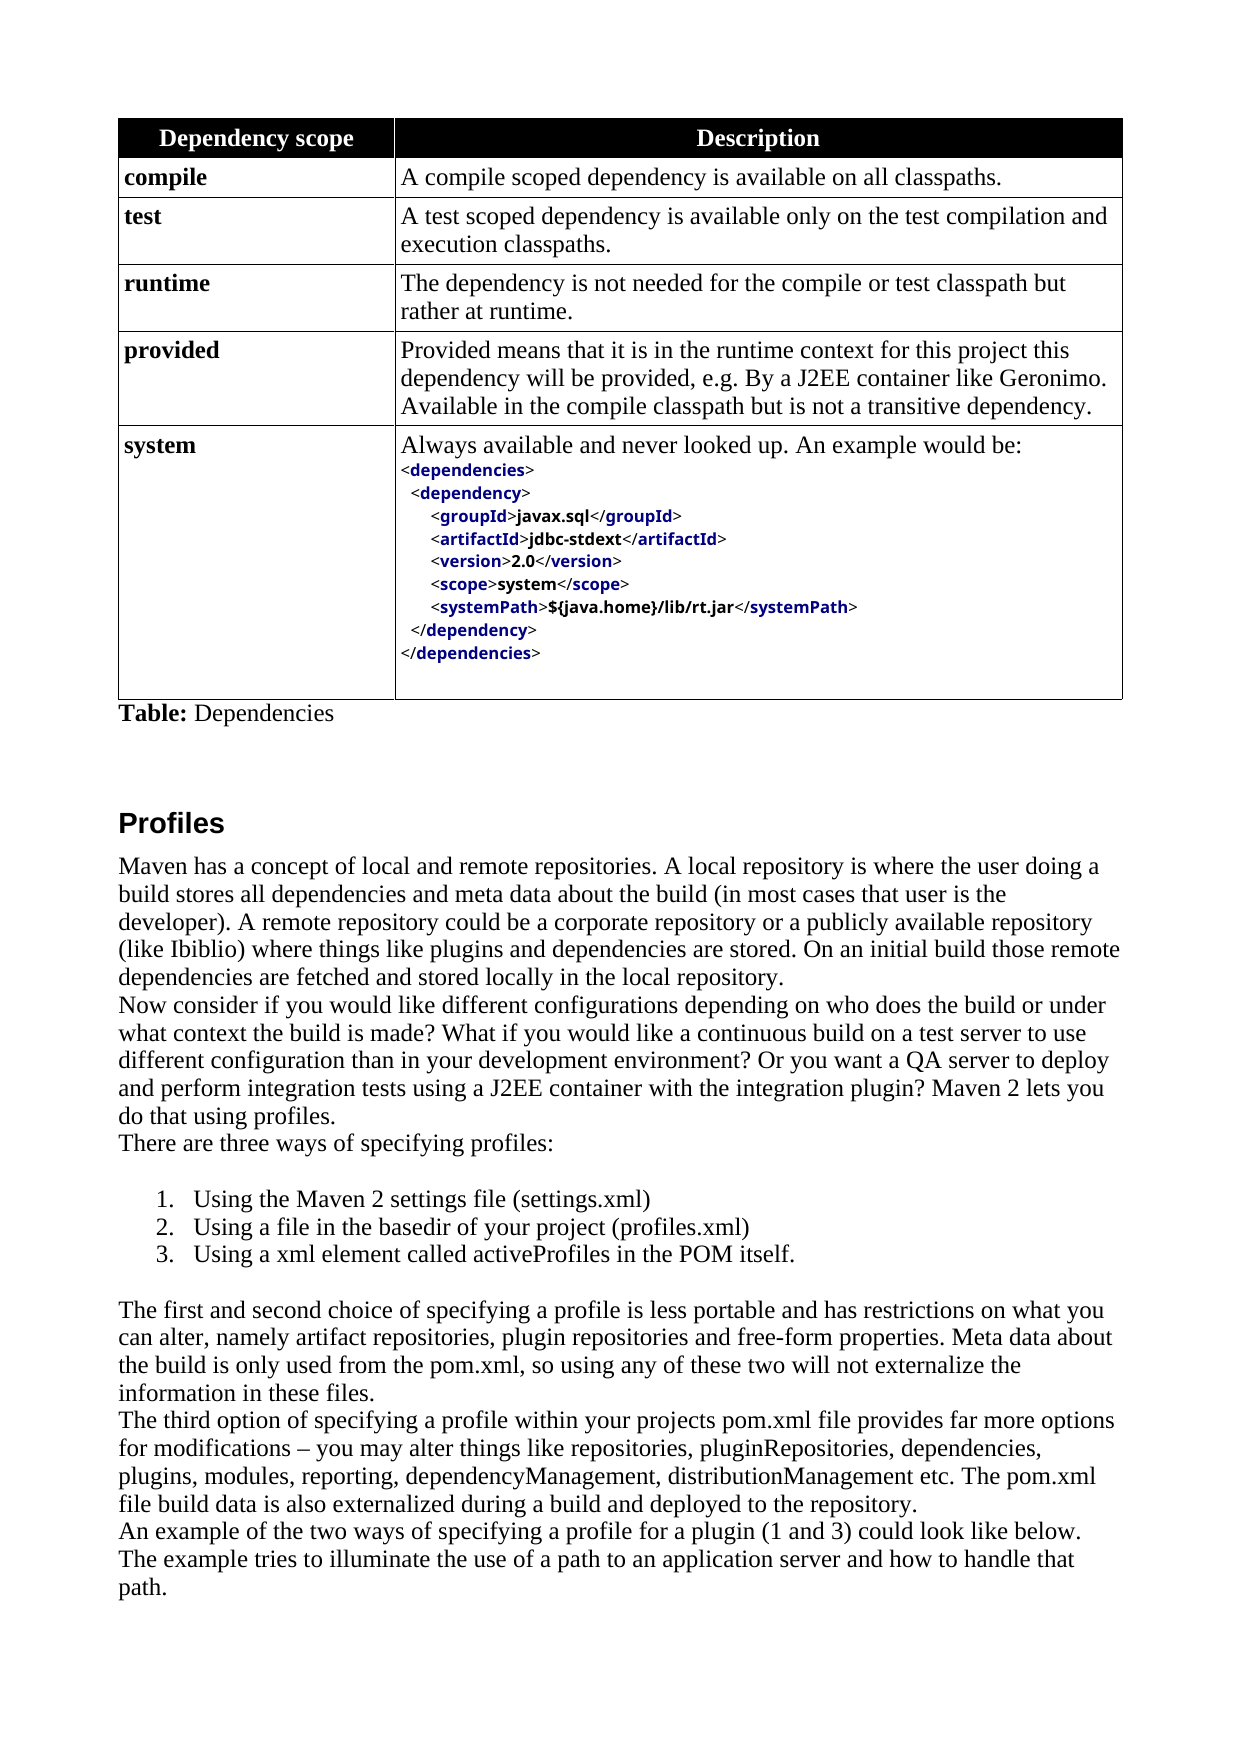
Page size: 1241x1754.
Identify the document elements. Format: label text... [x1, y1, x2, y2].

table_cell Provided means that it is in the runtime context for this project this dependency will be provided, e.g. By a J2EE container like Geronimo. Available in the compile classpath but is not a transitive dependency. [396, 332, 1122, 425]
text The third option of specifying a profile within your projects pom.xml file provides far more options for modifications – you may alter things like repositories, pluginRepositories, dependencies, plugins, modules, reporting, dependencyManagement, distributionManagement etc. The pom.xml file build data is also externalized during a build and deployed to the repository. [118, 1407, 1122, 1517]
list Using a file in the basedir of your project (profiles.xml) [156, 1213, 1122, 1240]
table_cell A test scoped dependency is available only on the test compilation and execution classpaths. [396, 198, 1122, 264]
table_header Dependency scope [119, 119, 394, 157]
text Maven has a concept of local and remote repositories. A local repository is where the user doing a build stores all dependencies and meta data about the build (in most cases that user is the developer). A remote repository could be a corporate repository or a publicly available repository (like Ibiblio) where things like plugins and dependencies are stored. On an initial build those remote dependencies are fetched and stored locally in the local repository. [118, 852, 1122, 991]
table_cell The dependency is not needed for the compile or test classpath but rather at runtime. [396, 265, 1122, 331]
table_cell runtime [119, 265, 394, 331]
text Table: Dependencies [118, 700, 1122, 755]
text There are three ways of specifying profiles: [118, 1129, 1122, 1157]
table_header Description [396, 119, 1122, 157]
table_cell provided [119, 332, 394, 425]
list Using a xml element called activeProfiles in the POM itself. [156, 1240, 1122, 1268]
table_cell test [119, 198, 394, 264]
table_cell system [119, 426, 394, 699]
subtitle Profiles [118, 807, 1122, 840]
text Now consider if you would like different configurations depending on who does the build or under what context the build is made? What if you would like a continuous build on a test server to use different configuration than in your development environment? Or you want a QA server to deploy and perform integration tests using a J2EE container with the integration plugin? Maven 2 lets you do that using profiles. [118, 991, 1122, 1129]
text An example of the two ways of specifying a profile for a plugin (1 and 3) could look like below. The example tries to illuminate the use of a path to an application server and how to handle that path. [118, 1517, 1122, 1601]
table_cell compile [119, 158, 394, 197]
list Using the Maven 2 settings file (settings.xml) [156, 1185, 1122, 1213]
table_cell A compile scoped dependency is available on all classpaths. [396, 158, 1122, 197]
table_cell Always available and never looked up. An example would be: <dependencies> <dependency> <groupId>javax.sql</groupId> <artifactId>jdbc-stdext</artifactId> <version>2.0</version> <scope>system</scope> <systemPath>${java.home}/lib/rt.jar</systemPath> </dependency> </dependencies> [396, 426, 1122, 699]
text The first and second choice of specifying a profile is less portable and has restrictions on what you can alter, namely artifact repositories, plugin repositories and free-form properties. Meta data about the build is only used from the pom.xml, so using any of these two will not externalize the information in these files. [118, 1296, 1122, 1407]
